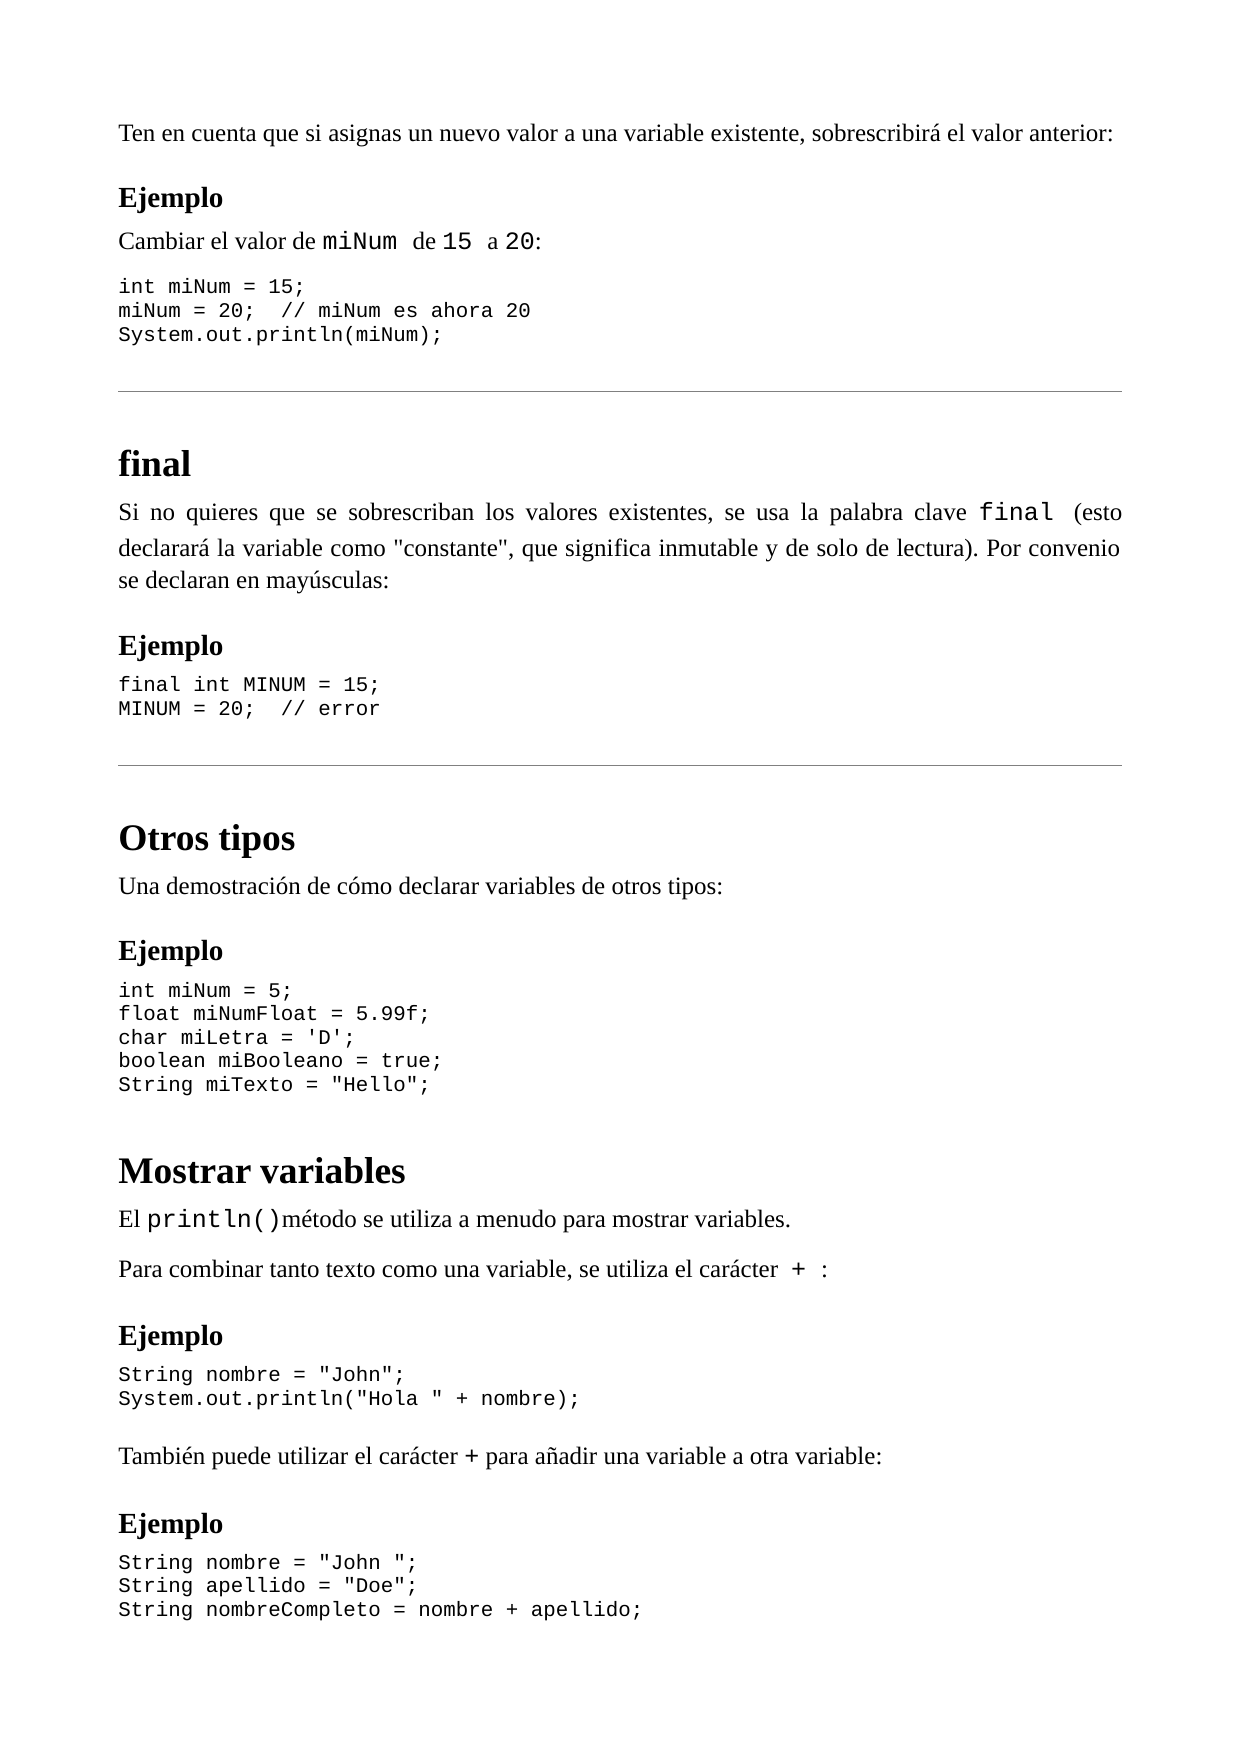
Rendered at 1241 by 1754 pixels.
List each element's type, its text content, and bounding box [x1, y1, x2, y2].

subtitle Ejemplo [118, 180, 1122, 214]
text String apellido = "Doe"; [118, 1575, 1122, 1599]
text System.out.println(miNum); [118, 324, 1122, 347]
text miNum = 20; // miNum es ahora 20 [118, 300, 1122, 324]
subtitle Ejemplo [118, 628, 1122, 661]
text MINUM = 20; // error [118, 697, 1122, 721]
text Si no quieres que se sobrescriban los valores existentes, se usa la palabra clave final (esto declarará la variable como "constante", que significa inmutable y de solo de lectura). Por convenio se declaran en mayúsculas: [118, 497, 1122, 594]
text String nombre = "John"; [118, 1364, 1122, 1388]
text final int MINUM = 15; [118, 674, 1122, 697]
text String nombre = "John "; [118, 1552, 1122, 1575]
text int miNum = 15; [118, 276, 1122, 300]
text String nombreCompleto = nombre + apellido; [118, 1599, 1122, 1623]
text Una demostración de cómo declarar variables de otros tipos: [118, 871, 1122, 900]
subtitle final [118, 442, 1122, 485]
subtitle Mostrar variables [118, 1148, 1122, 1191]
text String miTexto = "Hello"; [118, 1074, 1122, 1098]
text Ten en cuenta que si asignas un nuevo valor a una variable existente, sobrescribirá el valor anterior: [118, 118, 1122, 147]
text También puede utilizar el carácter + para añadir una variable a otra variable: [118, 1441, 1122, 1472]
text Para combinar tanto texto como una variable, se utiliza el carácter + : [118, 1254, 1122, 1284]
subtitle Ejemplo [118, 1506, 1122, 1539]
subtitle Ejemplo [118, 933, 1122, 967]
subtitle Ejemplo [118, 1318, 1122, 1352]
text char miLetra = 'D'; [118, 1027, 1122, 1051]
subtitle Otros tipos [118, 816, 1122, 859]
text El println()método se utiliza a menudo para mostrar variables. [118, 1204, 1122, 1234]
text boolean miBooleano = true; [118, 1051, 1122, 1074]
text Cambiar el valor de miNum de 15 a 20: [118, 226, 1122, 257]
text float miNumFloat = 5.99f; [118, 1003, 1122, 1027]
text System.out.println("Hola " + nombre); [118, 1388, 1122, 1412]
text int miNum = 5; [118, 979, 1122, 1003]
